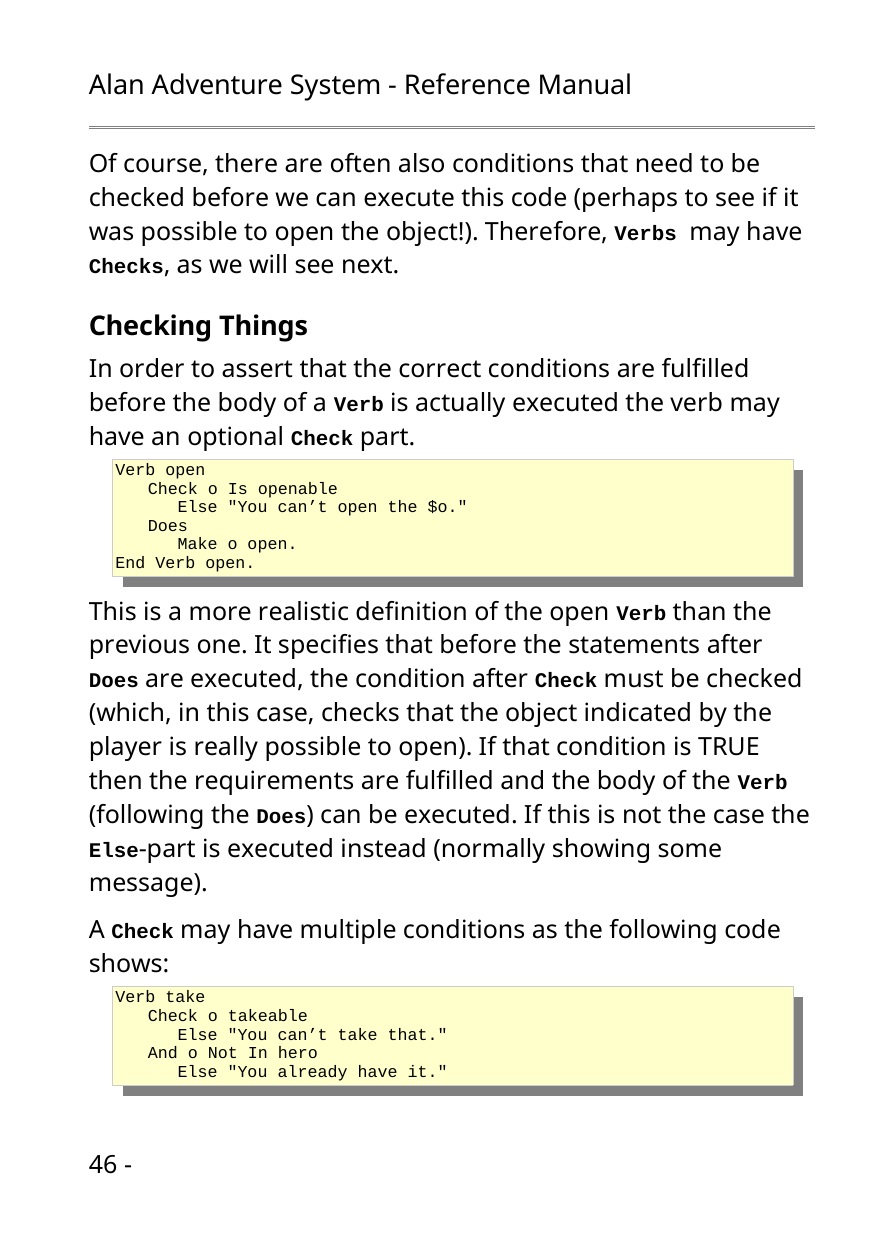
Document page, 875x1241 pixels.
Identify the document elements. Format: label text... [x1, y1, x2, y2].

text Verb open Check o Is openable Else "You can’t open the $o." Does Make o open. End Verb open. [113, 460, 793, 576]
text Of course, there are often also conditions that need to be checked before we can execute this code (perhaps to see if it was possible to open the object!). There­fore, Verbs may have Checks, as we will see next. [88, 146, 815, 281]
text A Check may have multiple conditions as the following code shows: [88, 912, 815, 980]
text In order to assert that the correct conditions are fulfilled before the body of a Verb is ac­tually executed the verb may have an optional Check part. [88, 351, 815, 453]
text Verb take Check o takeable Else "You can’t take that." And o Not In hero Else "You already have it." [113, 987, 793, 1085]
subtitle Checking Things [88, 307, 815, 344]
text This is a more realistic definition of the open Verb than the previous one. It specifies that before the statements after Does are executed, the con­dition after Check must be checked (which, in this case, checks that the object indicated by the player is really possible to open). If that condition is TRUE then the requirements are fulfilled and the body of the Verb (following the Does) can be executed. If this is not the case the Else-part is executed instead (normally showing some message). [88, 593, 815, 899]
